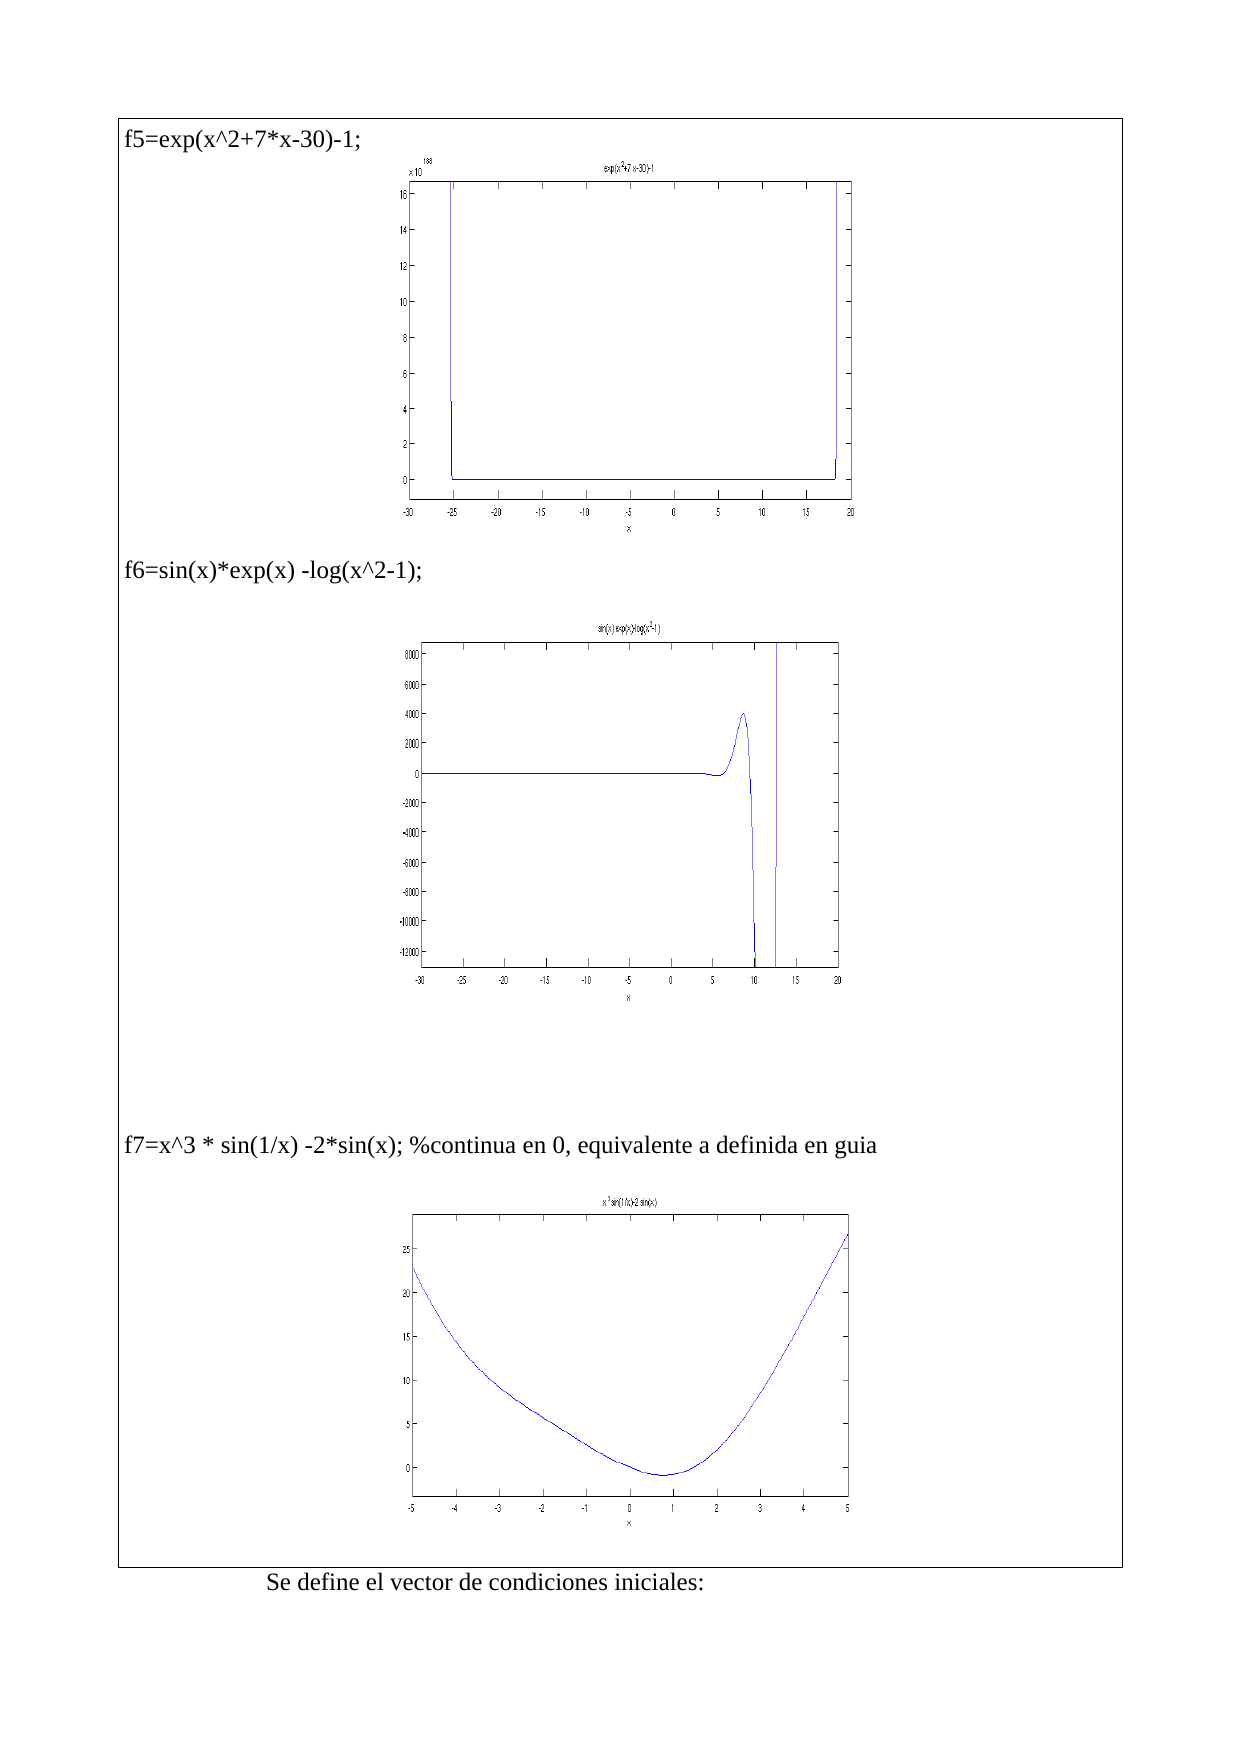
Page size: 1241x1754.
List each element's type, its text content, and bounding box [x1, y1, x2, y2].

picture [336, 152, 905, 542]
table_header f5=exp(x^2+7*x-30)-1; f6=sin(x)*exp(x) -log(x^2-1); f7=x^3 * sin(1/x) -2*sin(x); %continua en 0, equivalente a definida en guia [119, 119, 1122, 1533]
text Se define el vector de condiciones iniciales: [118, 1568, 1122, 1596]
picture [351, 612, 889, 1011]
picture [339, 1187, 901, 1534]
table_header [119, 1534, 1122, 1567]
